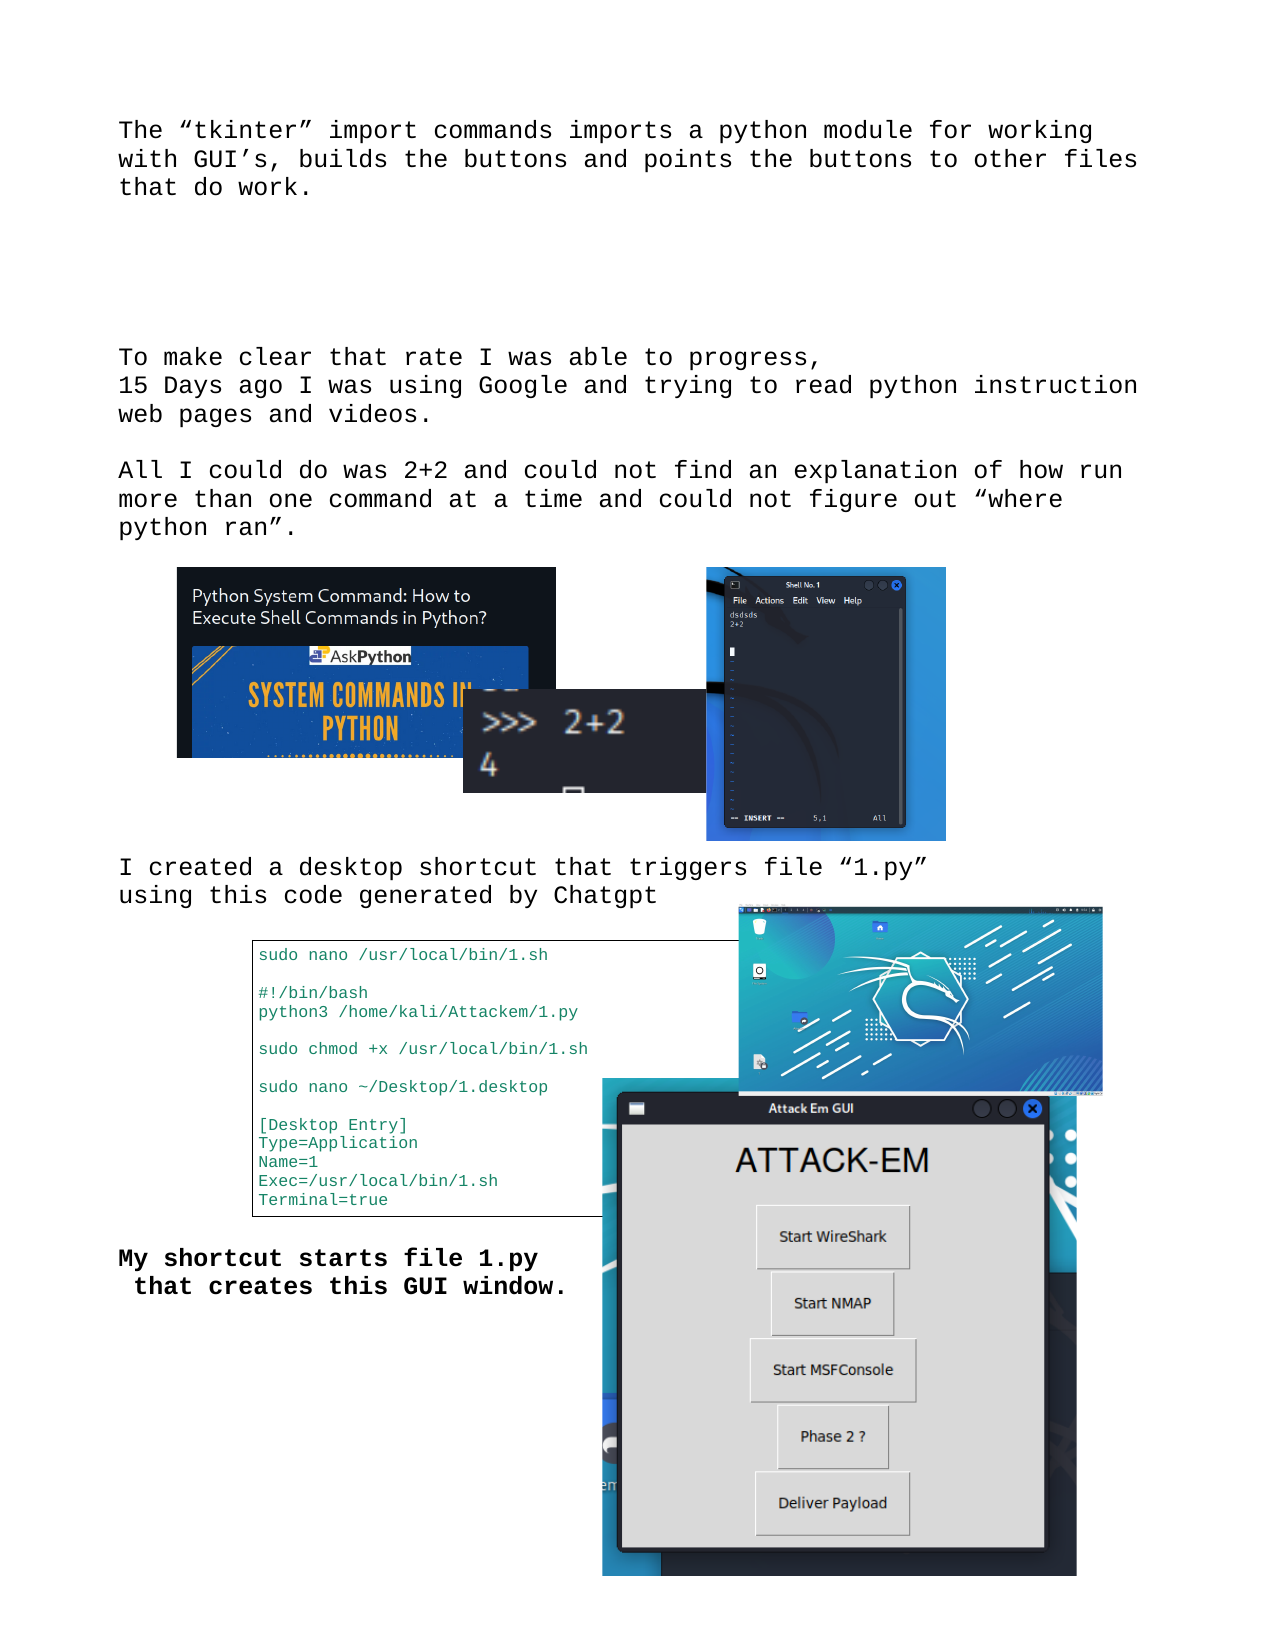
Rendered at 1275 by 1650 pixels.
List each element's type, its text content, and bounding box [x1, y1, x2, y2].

text that creates this GUI window. [118, 1274, 602, 1302]
text using this code generated by Chatgpt [118, 883, 1157, 911]
text [1077, 1274, 1157, 1302]
text 15 Days ago I was using Google and trying to read python instruction web pages and videos. [118, 373, 1157, 430]
text My shortcut starts file 1.py [118, 1217, 602, 1274]
text The “tkinter” import commands imports a python module for working with GUI’s, builds the buttons and points the buttons to other files that do work. [118, 118, 1157, 203]
text [1077, 1217, 1157, 1274]
picture [176, 567, 946, 841]
picture [602, 903, 1103, 1576]
table_header sudo nano /usr/local/bin/1.sh #!/bin/bash python3 /home/kali/Attackem/1.py sudo chmod +x /usr/local/bin/1.sh sudo nano ~/Desktop/1.desktop [Desktop Entry] Type=Application Name=1 Exec=/usr/local/bin/1.sh Terminal=true [253, 941, 738, 1216]
text To make clear that rate I was able to progress, [118, 345, 1157, 373]
text I created a desktop shortcut that triggers file “1.py” [118, 855, 1157, 883]
text All I could do was 2+2 and could not find an explanation of how run more than one command at a time and could not figure out “where python ran”. [118, 458, 1157, 543]
